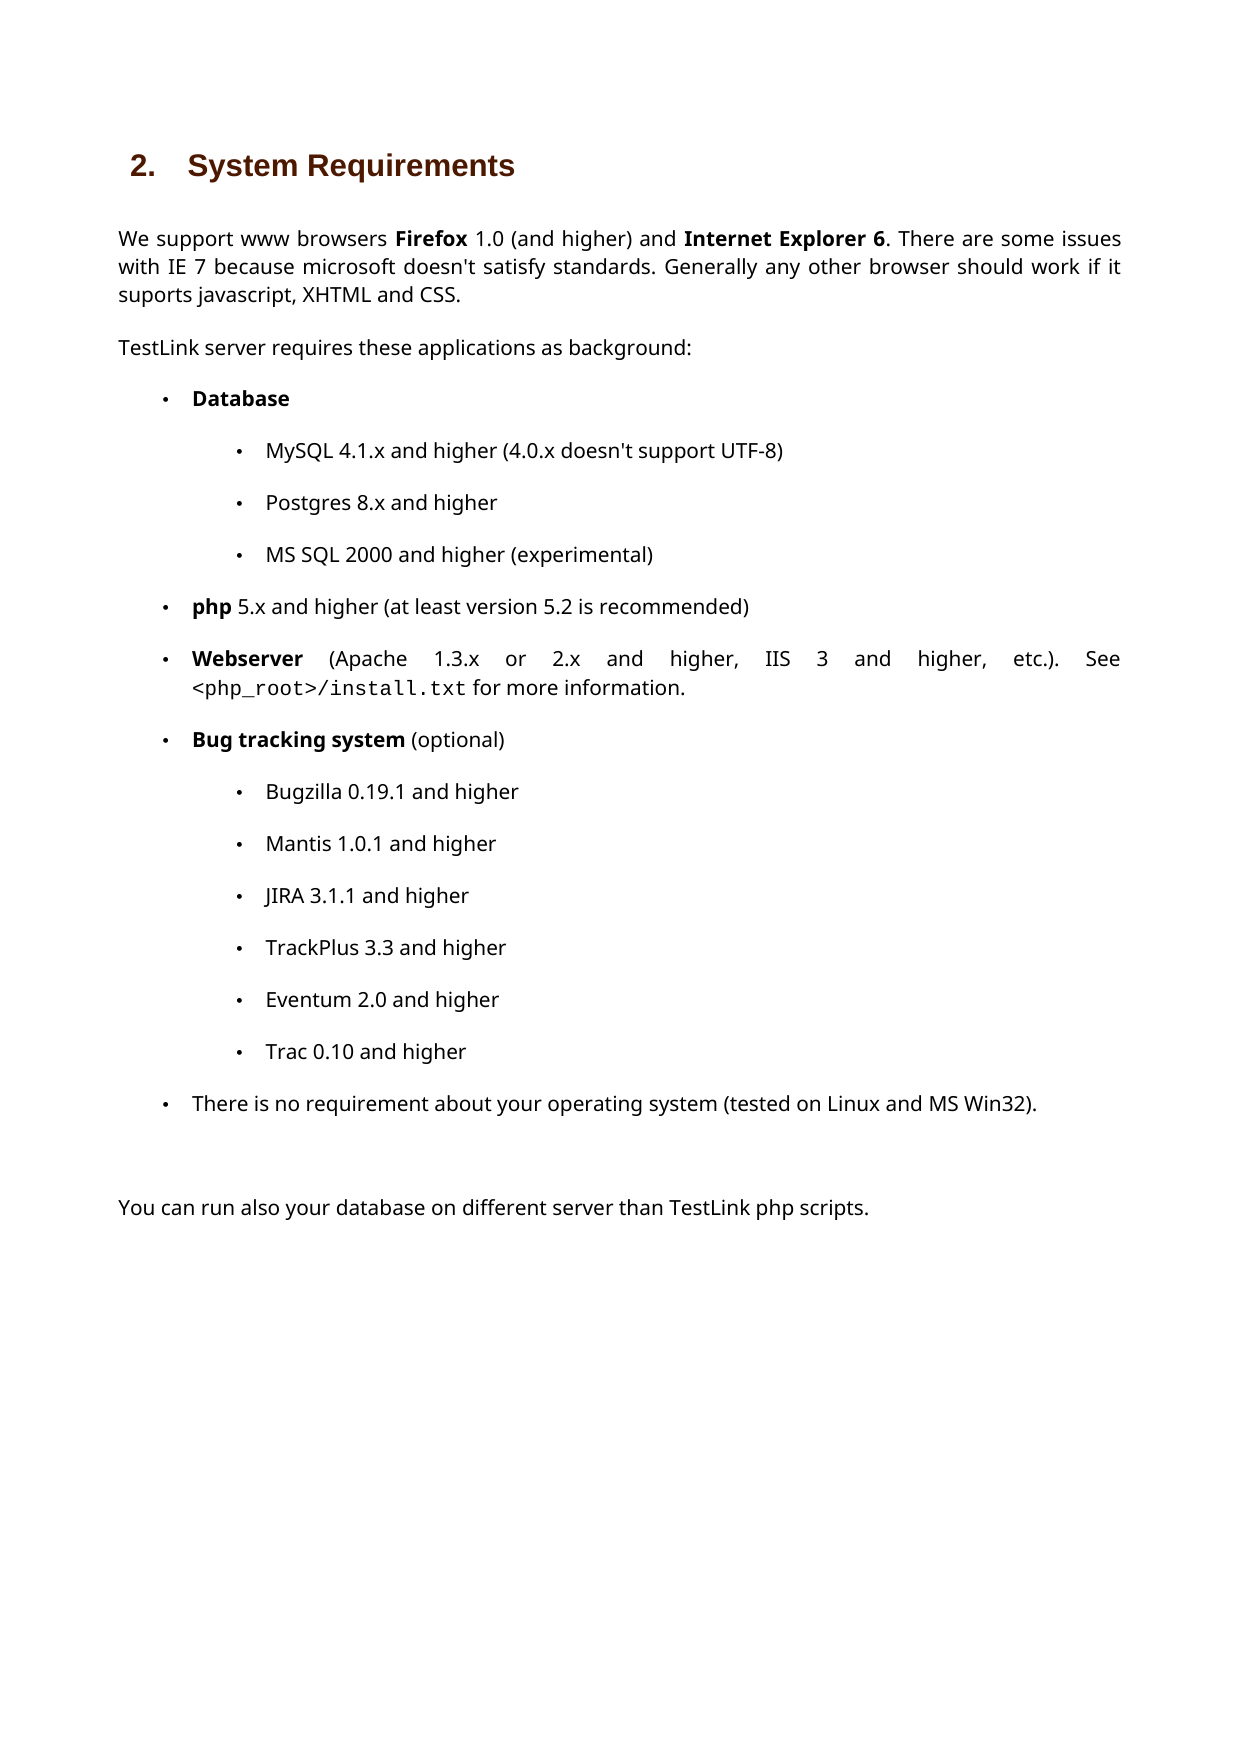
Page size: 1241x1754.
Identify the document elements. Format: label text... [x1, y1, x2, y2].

text You can run also your database on different server than TestLink php scripts. [118, 1193, 1122, 1221]
list MySQL 4.1.x and higher (4.0.x doesn't support UTF-8) [236, 437, 1122, 465]
text TestLink server requires these applications as background: [118, 333, 1122, 361]
list MS SQL 2000 and higher (experimental) [236, 541, 1122, 569]
list Mantis 1.0.1 and higher [236, 829, 1122, 857]
list Trac 0.10 and higher [236, 1037, 1122, 1065]
list Bugzilla 0.19.1 and higher [236, 777, 1122, 805]
list JIRA 3.1.1 and higher [236, 881, 1122, 909]
subtitle System Requirements [130, 148, 1110, 182]
list There is no requirement about your operating system (tested on Linux and MS Win32). [162, 1089, 1122, 1117]
list Bug tracking system (optional) [162, 725, 1122, 753]
list Eventum 2.0 and higher [236, 985, 1122, 1013]
list TrackPlus 3.3 and higher [236, 933, 1122, 961]
list Database [162, 384, 1122, 413]
text We support www browsers Firefox 1.0 (and higher) and Internet Explorer 6. There are some issues with IE 7 because microsoft doesn't satisfy standards. Generally any other browser should work if it suports javascript, XHTML and CSS. [118, 224, 1122, 309]
list Webserver (Apache 1.3.x or 2.x and higher, IIS 3 and higher, etc.). See <php_root>/install.txt for more information. [162, 644, 1122, 701]
list Postgres 8.x and higher [236, 488, 1122, 517]
list php 5.x and higher (at least version 5.2 is recommended) [162, 592, 1122, 621]
